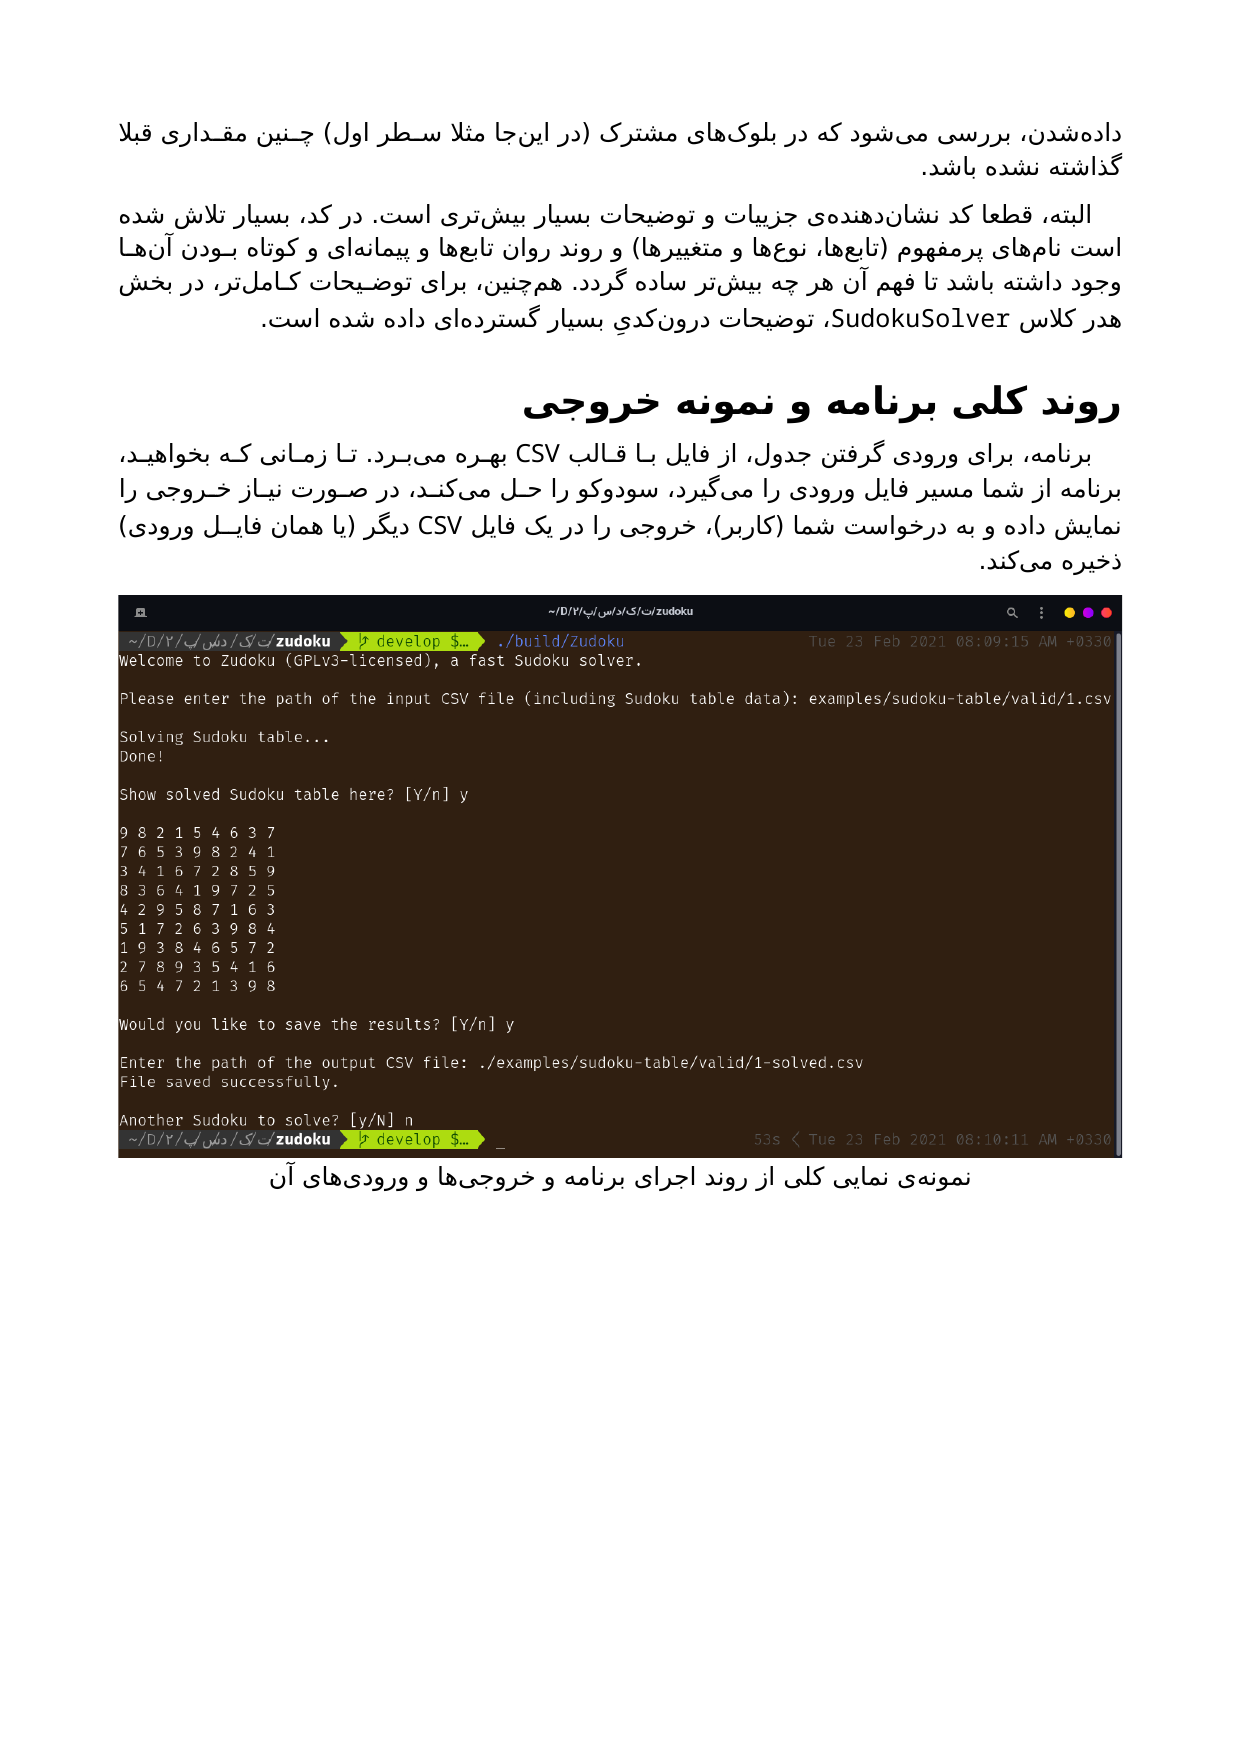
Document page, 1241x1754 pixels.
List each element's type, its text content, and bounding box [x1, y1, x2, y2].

text برنامه، برای ورودی گرفتن جدول، از فایل با قالب CSV بهره می‌برد. تا زمانی که بخواهید، برنامه از شما مسیر فایل ورودی را می‌گیرد، سودوکو را حل می‌کند، در صورت نیاز خروجی را نمایش داده و به درخواست شما (کاربر)، خروجی را در یک فایل CSV دیگر (یا همان فایل ورودی) ذخیره می‌کند. [118, 436, 1122, 575]
picture [118, 595, 1123, 1158]
text البته، قطعا کد نشان‌دهنده‌ی جزییات و توضیحات بسیار بیش‌تری است. در کد، بسیار تلاش شده است نام‌های پرمفهوم (تابع‌ها، نوع‌ها و متغییرها) و روند روان تابع‌ها و پیمانه‌ای و کوتاه بودن آن‌ها وجود داشته باشد تا فهم آن هر چه بیش‌تر ساده گردد. هم‌چنین، برای توضیحات کامل‌تر، در بخش هدر کلاس SudokuSolver، توضیحات درون‌کدیِ بسیار گسترده‌ای داده شده است. [118, 200, 1122, 334]
text نمونه‌ی نمایی کلی از روند اجرای برنامه و خروجی‌ها و ورودی‌های آن [118, 1158, 1122, 1192]
subtitle روند کلی برنامه و نمونه خروجی [118, 379, 1122, 423]
text در هر آزمایش نیز، مقدارهای موجود در بلوک‌های جدول بروز می‌گردند؛ و برای همه‌ی مقدارهای ممکن هر یک از خانه‌های خالی بعدی، این موجود بودن، پیش از جای‌گذاری مقدار، بررسی می‌گردد. به بیان ساده‌تر، اگر در خانه‌ی خالی‌ای در سطر اول ۲ گذاشته شود، و در آینده در خانه‌ی خالی دیگری که در همان سطر اول است نیز ۲ جزو مقدارهای ممکن باشد، پیش از قرار داده‌شدن، بررسی می‌شود که در بلوک‌های مشترک (در این‌جا مثلا سطر اول) چنین مقداری قبلا گذاشته نشده باشد. [118, 118, 1122, 181]
